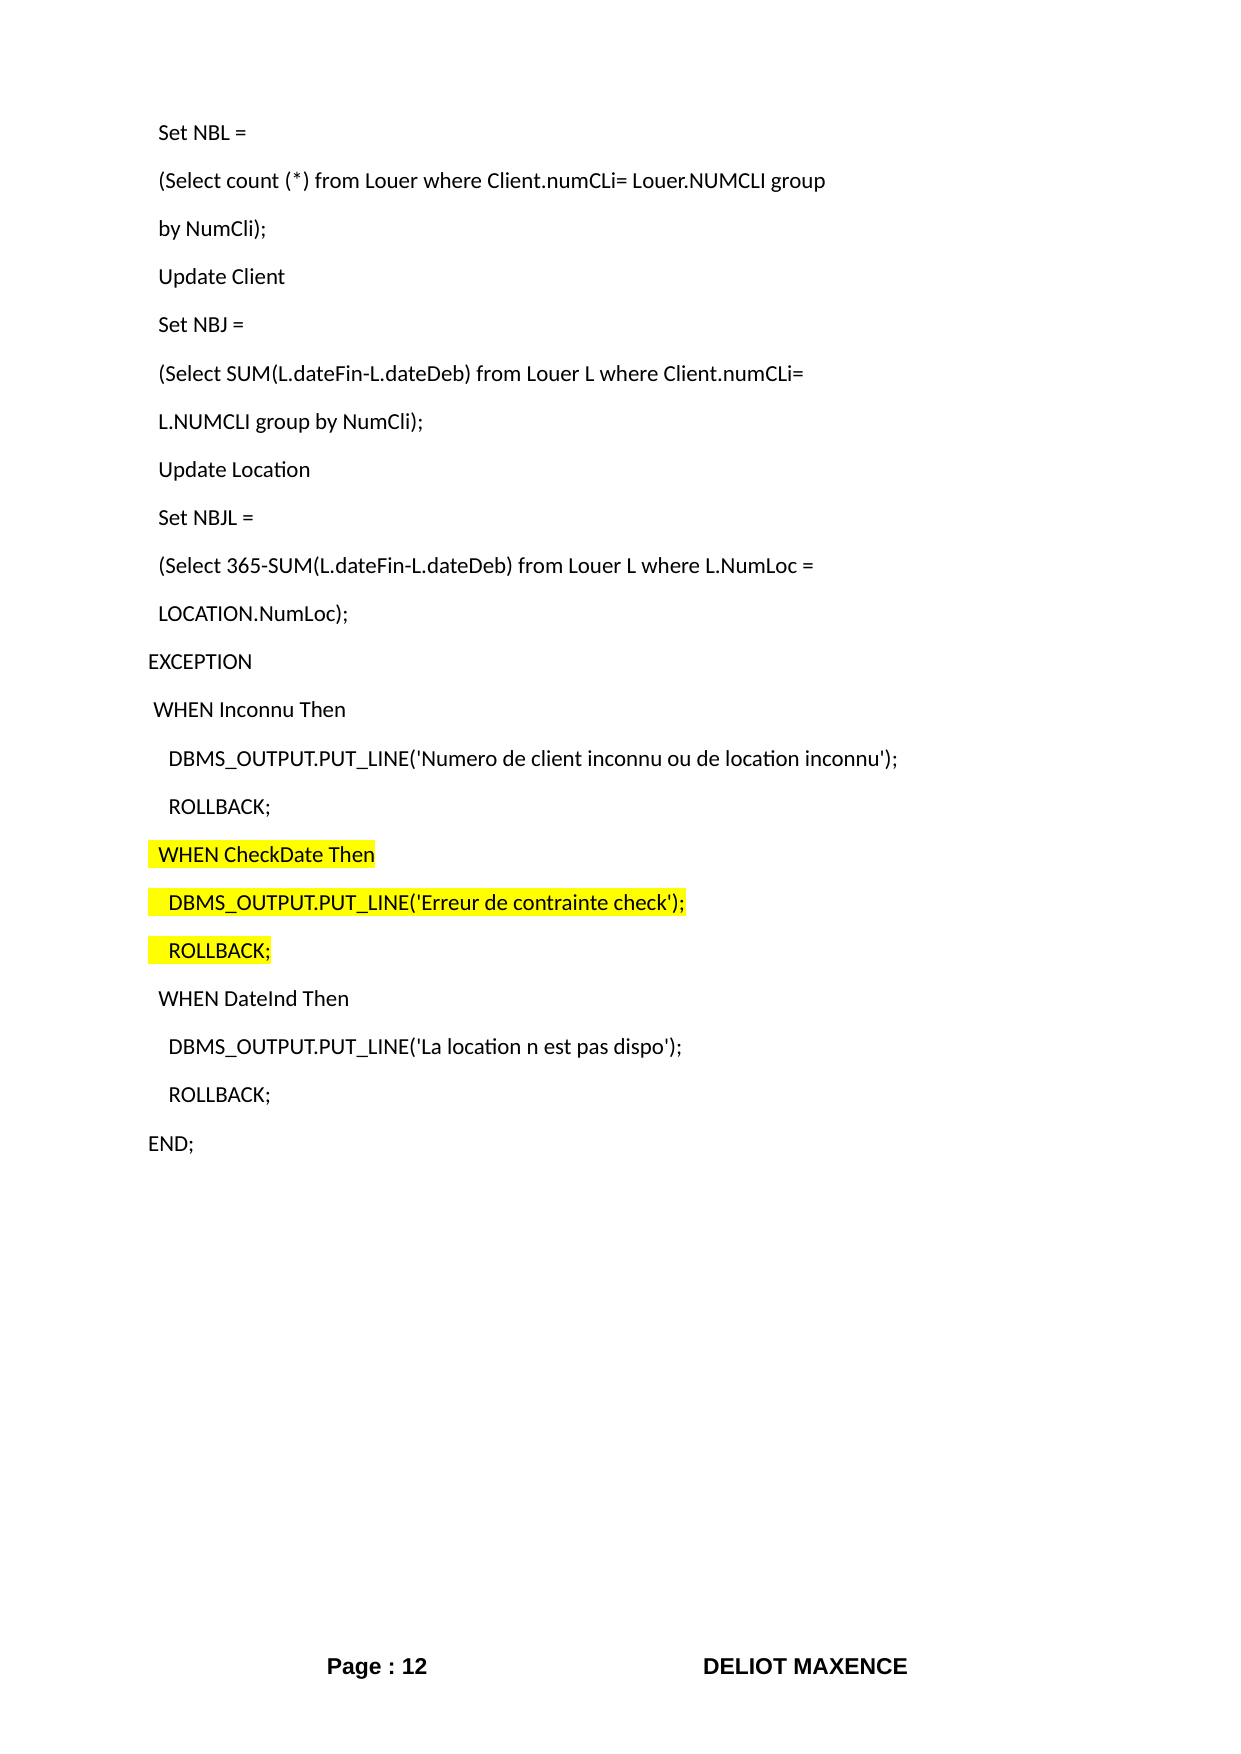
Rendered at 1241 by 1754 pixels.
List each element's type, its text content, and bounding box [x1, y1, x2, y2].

text END; [148, 1129, 1093, 1157]
text DBMS_OUTPUT.PUT_LINE('La location n est pas dispo'); [148, 1032, 1093, 1061]
text WHEN CheckDate Then [148, 840, 1093, 868]
text Update Location [148, 455, 1093, 483]
text (Select 365-SUM(L.dateFin-L.dateDeb) from Louer L where L.NumLoc = [148, 551, 1093, 579]
text LOCATION.NumLoc); [148, 599, 1093, 627]
text (Select count (*) from Louer where Client.numCLi= Louer.NUMCLI group [148, 166, 1093, 194]
text ROLLBACK; [148, 792, 1093, 820]
text WHEN Inconnu Then [148, 696, 1093, 724]
text EXCEPTION [148, 647, 1093, 676]
text L.NUMCLI group by NumCli); [148, 407, 1093, 435]
text WHEN DateInd Then [148, 984, 1093, 1012]
text ROLLBACK; [148, 936, 1093, 964]
text ROLLBACK; [148, 1081, 1093, 1109]
text (Select SUM(L.dateFin-L.dateDeb) from Louer L where Client.numCLi= [148, 359, 1093, 387]
text Update Client [148, 262, 1093, 291]
text DBMS_OUTPUT.PUT_LINE('Numero de client inconnu ou de location inconnu'); [148, 744, 1093, 772]
text by NumCli); [148, 214, 1093, 242]
text Set NBJ = [148, 311, 1093, 339]
text Set NBJL = [148, 503, 1093, 531]
text DBMS_OUTPUT.PUT_LINE('Erreur de contrainte check'); [148, 888, 1093, 916]
text Set NBL = [148, 118, 1093, 146]
